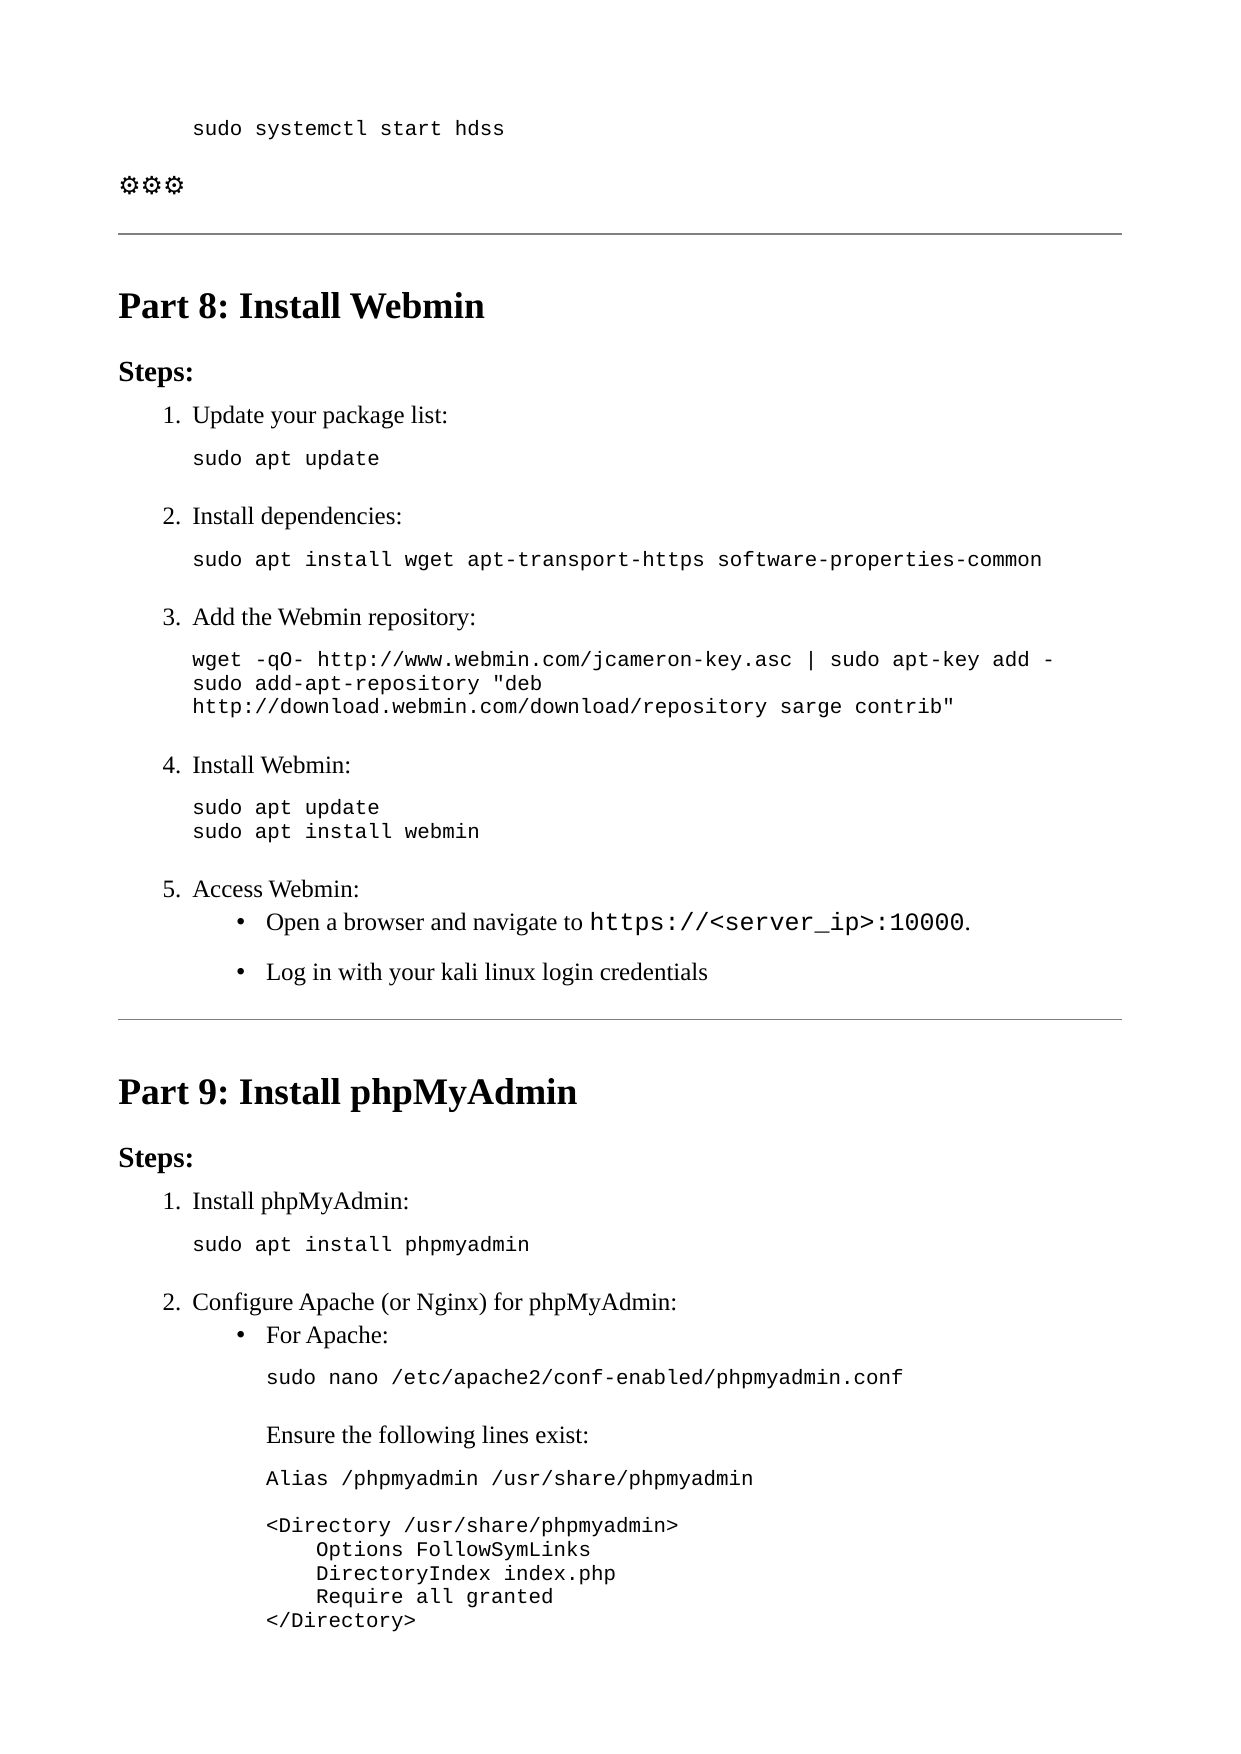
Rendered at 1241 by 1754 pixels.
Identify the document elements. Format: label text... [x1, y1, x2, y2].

list sudo add-apt-repository "deb http://download.webmin.com/download/repository sarge contrib" [162, 673, 1122, 720]
subtitle Part 8: Install Webmin [118, 284, 1122, 327]
list DirectoryIndex index.php [236, 1563, 1122, 1586]
list Require all granted [236, 1586, 1122, 1610]
list Alias /phpmyadmin /usr/share/phpmyadmin [236, 1468, 1122, 1492]
list Update your package list: [162, 400, 1122, 429]
list sudo apt update [162, 448, 1122, 471]
subtitle Steps: [118, 1140, 1122, 1173]
list sudo nano /etc/apache2/conf-enabled/phpmyadmin.conf [236, 1367, 1122, 1391]
list wget -qO- http://www.webmin.com/jcameron-key.asc | sudo apt-key add - [162, 649, 1122, 673]
list Log in with your kali linux login credentials [236, 957, 1122, 986]
list Options FollowSymLinks [236, 1539, 1122, 1563]
list sudo apt install wget apt-transport-https software-properties-common [162, 548, 1122, 572]
list Install dependencies: [162, 501, 1122, 530]
list Install Webmin: [162, 750, 1122, 778]
text ⚙️⚙️⚙️ [118, 171, 1122, 200]
list sudo systemctl start hdss [162, 118, 1122, 142]
list sudo apt update [162, 797, 1122, 821]
list sudo apt install phpmyadmin [162, 1234, 1122, 1257]
list sudo apt install webmin [162, 821, 1122, 844]
list Access Webmin: [162, 874, 1122, 903]
list Install phpMyAdmin: [162, 1186, 1122, 1215]
list Open a browser and navigate to https://<server_ip>:10000. 🖥️🖥️🖥️ [236, 907, 1122, 938]
list Configure Apache (or Nginx) for phpMyAdmin: [162, 1287, 1122, 1316]
subtitle Part 9: Install phpMyAdmin [118, 1070, 1122, 1113]
list Ensure the following lines exist: [236, 1421, 1122, 1449]
subtitle Steps: [118, 354, 1122, 388]
list Add the Webmin repository: [162, 602, 1122, 630]
list <Directory /usr/share/phpmyadmin> [236, 1515, 1122, 1539]
list </Directory> [236, 1610, 1122, 1634]
list For Apache: [236, 1320, 1122, 1348]
